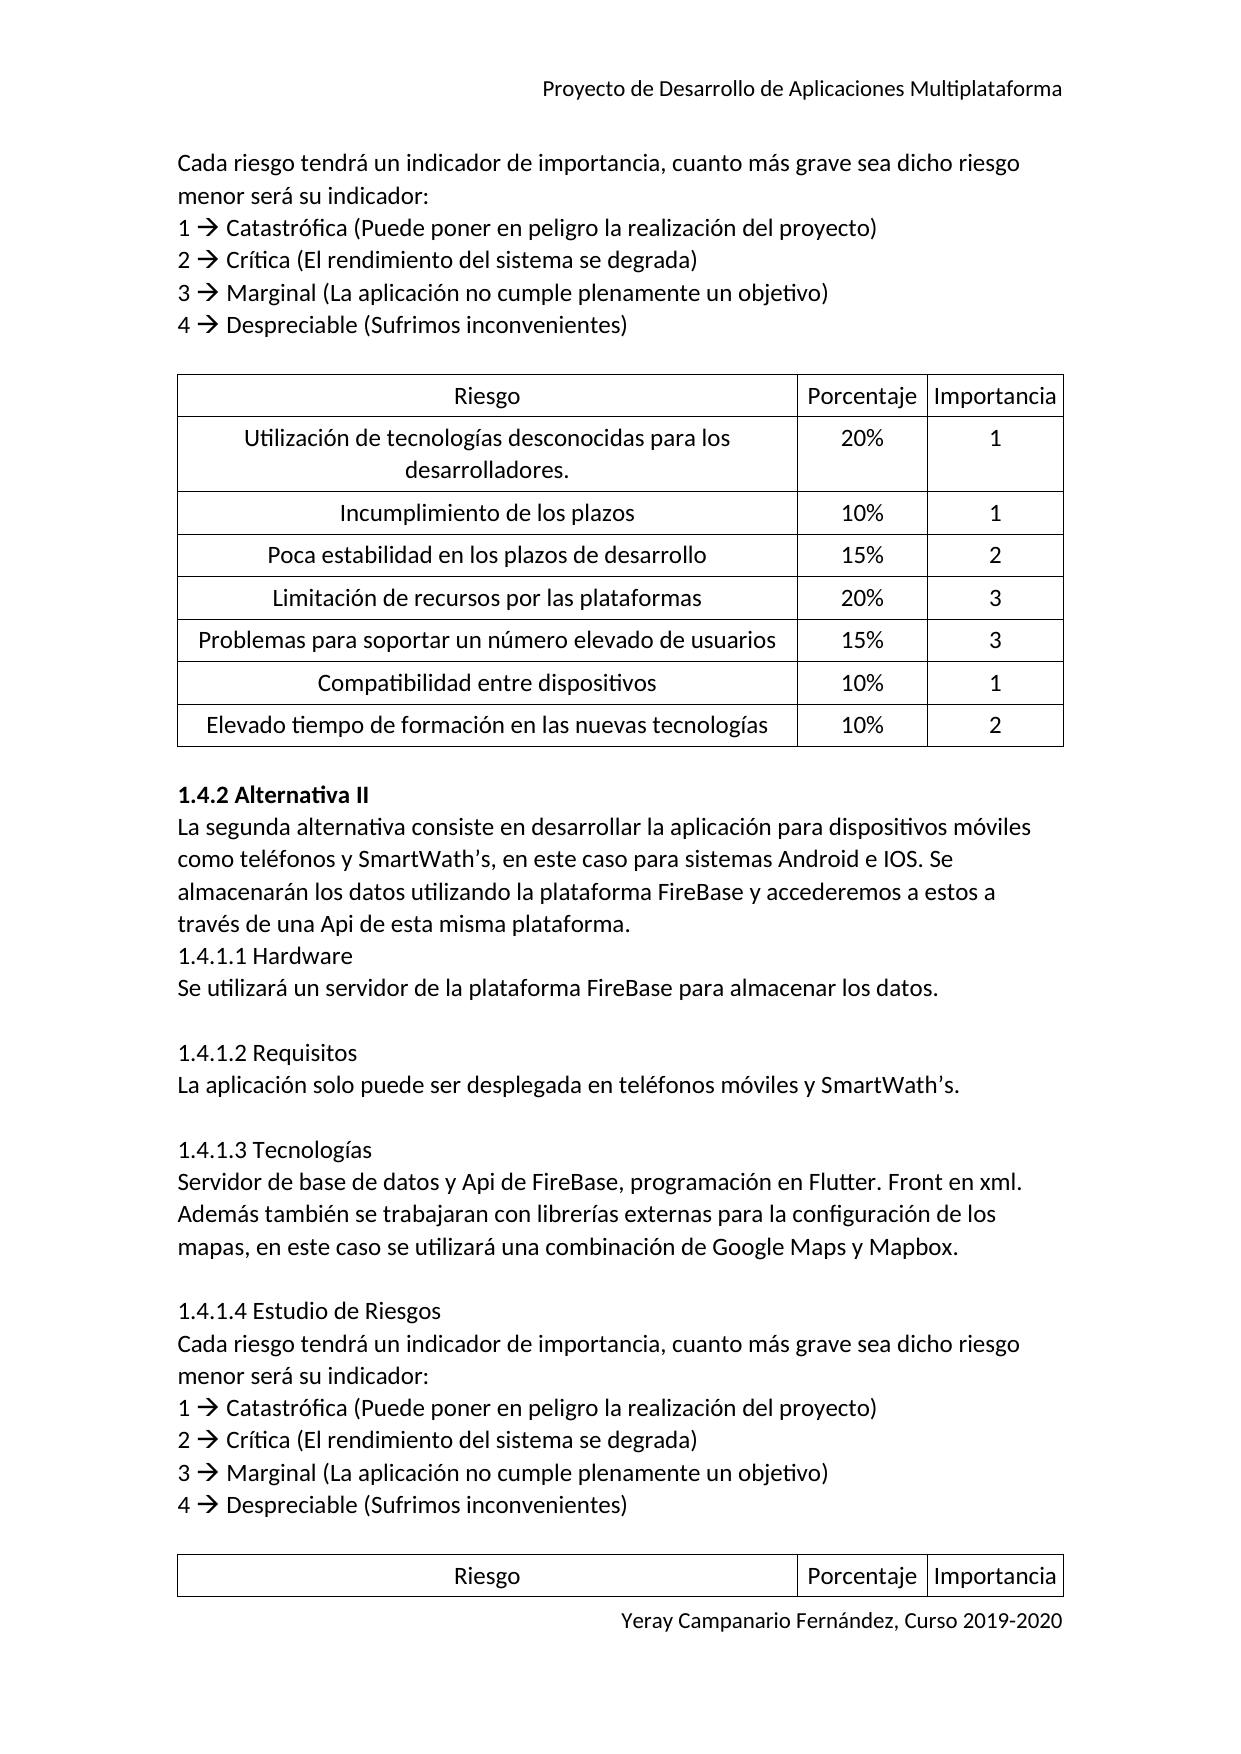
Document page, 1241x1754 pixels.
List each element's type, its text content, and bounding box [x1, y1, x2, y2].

table_cell 15% [798, 620, 927, 661]
text 3  Marginal (La aplicación no cumple plenamente un objetivo) [177, 1457, 1063, 1487]
text 1.4.1.4 Estudio de Riesgos [177, 1295, 1063, 1326]
table_header Porcentaje [798, 375, 927, 416]
table_cell 3 [928, 620, 1063, 661]
table_cell Poca estabilidad en los plazos de desarrollo [178, 535, 797, 576]
table_cell 1 [928, 417, 1063, 491]
text 4  Despreciable (Sufrimos inconvenientes) [177, 1489, 1063, 1520]
table_cell 2 [928, 535, 1063, 576]
text 1.4.2 Alternativa II [177, 779, 1063, 809]
table_cell 10% [798, 705, 927, 746]
text Servidor de base de datos y Api de FireBase, programación en Flutter. Front en xml. [177, 1166, 1063, 1197]
text Además también se trabajaran con librerías externas para la configuración de los mapas, en este caso se utilizará una combinación de Google Maps y Mapbox. [177, 1198, 1063, 1261]
text 3  Marginal (La aplicación no cumple plenamente un objetivo) [177, 277, 1063, 307]
text Cada riesgo tendrá un indicador de importancia, cuanto más grave sea dicho riesgo menor será su indicador: [177, 1328, 1063, 1391]
table_cell Utilización de tecnologías desconocidas para los desarrolladores. [178, 417, 797, 491]
text La aplicación solo puede ser desplegada en teléfonos móviles y SmartWath’s. [177, 1069, 1063, 1100]
table_cell Incumplimiento de los plazos [178, 492, 797, 533]
table_cell 20% [798, 417, 927, 491]
table_cell 15% [798, 535, 927, 576]
text 4  Despreciable (Sufrimos inconvenientes) [177, 309, 1063, 339]
text Cada riesgo tendrá un indicador de importancia, cuanto más grave sea dicho riesgo menor será su indicador: [177, 148, 1063, 210]
table_cell Limitación de recursos por las plataformas [178, 577, 797, 618]
table_header Importancia [928, 375, 1063, 416]
text 2  Crítica (El rendimiento del sistema se degrada) [177, 1424, 1063, 1455]
text 1.4.1.1 Hardware [177, 940, 1063, 971]
text 1.4.1.3 Tecnologías [177, 1134, 1063, 1164]
table_cell 1 [928, 492, 1063, 533]
table_header Importancia [928, 1555, 1063, 1596]
text 1  Catastrófica (Puede poner en peligro la realización del proyecto) [177, 212, 1063, 243]
table_cell Problemas para soportar un número elevado de usuarios [178, 620, 797, 661]
table_cell 10% [798, 492, 927, 533]
table_header Riesgo [178, 375, 797, 416]
text Se utilizará un servidor de la plataforma FireBase para almacenar los datos. [177, 972, 1063, 1003]
text 2  Crítica (El rendimiento del sistema se degrada) [177, 244, 1063, 275]
table_cell Elevado tiempo de formación en las nuevas tecnologías [178, 705, 797, 746]
table_cell 20% [798, 577, 927, 618]
table_cell 1 [928, 662, 1063, 703]
table_cell Compatibilidad entre dispositivos [178, 662, 797, 703]
text La segunda alternativa consiste en desarrollar la aplicación para dispositivos móviles como teléfonos y SmartWath’s, en este caso para sistemas Android e IOS. Se almacenarán los datos utilizando la plataforma FireBase y accederemos a estos a través de una Api de esta misma plataforma. [177, 811, 1063, 938]
text 1  Catastrófica (Puede poner en peligro la realización del proyecto) [177, 1392, 1063, 1423]
text 1.4.1.2 Requisitos [177, 1037, 1063, 1068]
table_header Porcentaje [798, 1555, 927, 1596]
table_cell 3 [928, 577, 1063, 618]
table_header Riesgo [178, 1555, 797, 1596]
table_cell 2 [928, 705, 1063, 746]
table_cell 10% [798, 662, 927, 703]
